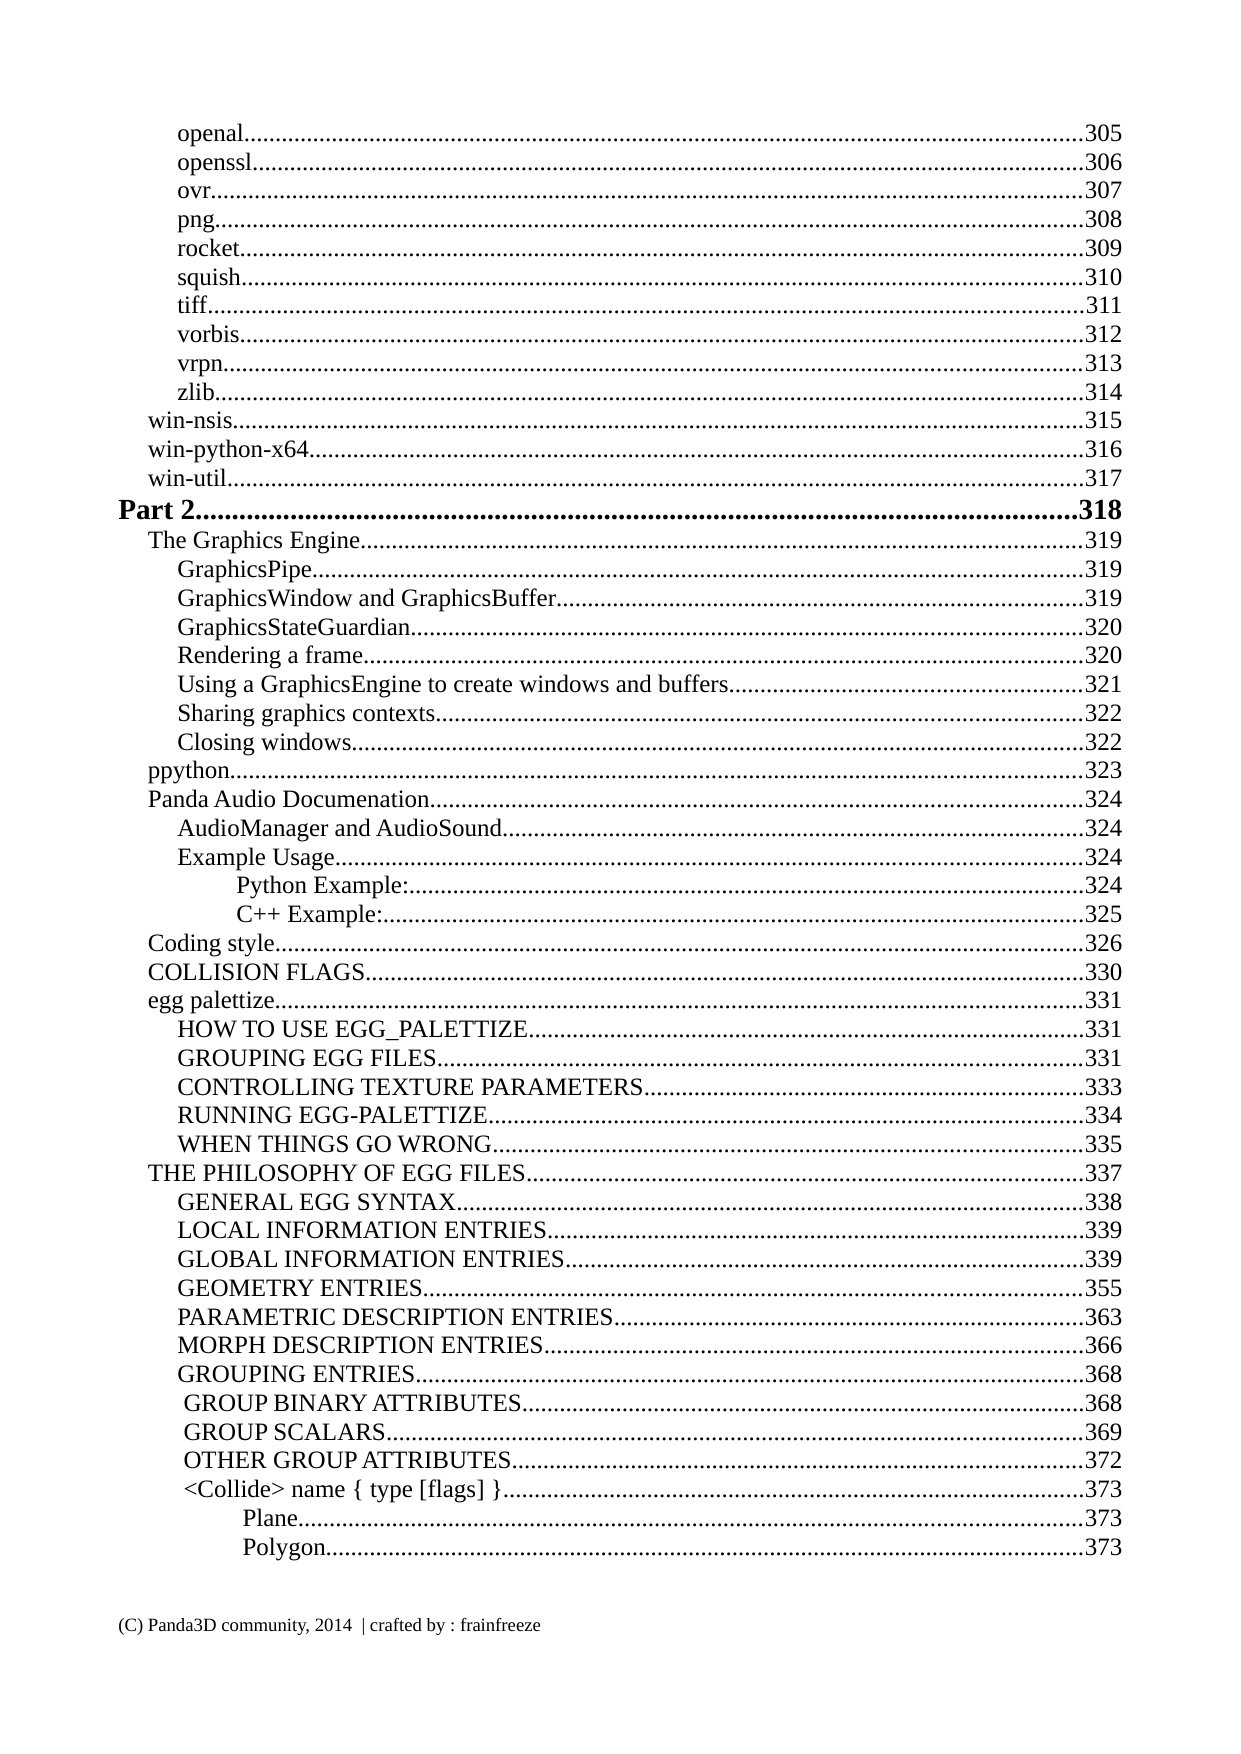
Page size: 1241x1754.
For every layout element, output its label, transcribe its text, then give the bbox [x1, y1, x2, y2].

text win-nsis 315 [148, 406, 1122, 434]
text Polygon 373 [236, 1532, 1122, 1560]
text GLOBAL INFORMATION ENTRIES 339 [177, 1244, 1122, 1273]
text vrpn 313 [177, 348, 1122, 377]
text GROUP SCALARS 369 [177, 1417, 1122, 1445]
text C++ Example: 325 [236, 899, 1122, 928]
text Panda Audio Documenation 324 [148, 784, 1122, 813]
text GraphicsWindow and GraphicsBuffer 319 [177, 583, 1122, 612]
text PARAMETRIC DESCRIPTION ENTRIES 363 [177, 1302, 1122, 1330]
text win-util 317 [148, 463, 1122, 492]
text GROUPING ENTRIES 368 [177, 1359, 1122, 1388]
text win-python-x64 316 [148, 434, 1122, 463]
text GraphicsStateGuardian 320 [177, 612, 1122, 640]
text Plane 373 [236, 1503, 1122, 1532]
text AudioManager and AudioSound 324 [177, 813, 1122, 842]
text rocket 309 [177, 233, 1122, 262]
text Sharing graphics contexts 322 [177, 698, 1122, 727]
text ovr 307 [177, 176, 1122, 204]
text MORPH DESCRIPTION ENTRIES 366 [177, 1330, 1122, 1359]
text Python Example: 324 [236, 870, 1122, 899]
text The Graphics Engine 319 [148, 525, 1122, 554]
text png 308 [177, 204, 1122, 233]
text GROUP BINARY ATTRIBUTES 368 [177, 1388, 1122, 1417]
text LOCAL INFORMATION ENTRIES 339 [177, 1215, 1122, 1244]
text OTHER GROUP ATTRIBUTES 372 [177, 1445, 1122, 1474]
text WHEN THINGS GO WRONG 335 [177, 1129, 1122, 1158]
text THE PHILOSOPHY OF EGG FILES 337 [148, 1158, 1122, 1187]
text COLLISION FLAGS 330 [148, 957, 1122, 985]
text ppython 323 [148, 755, 1122, 784]
text HOW TO USE EGG_PALETTIZE 331 [177, 1014, 1122, 1043]
text RUNNING EGG-PALETTIZE 334 [177, 1100, 1122, 1129]
text squish 310 [177, 262, 1122, 291]
text openal 305 [177, 118, 1122, 147]
text <Collide> name { type [flags] } 373 [177, 1474, 1122, 1503]
text Part 2 318 [118, 492, 1122, 525]
text GROUPING EGG FILES 331 [177, 1043, 1122, 1072]
text egg palettize 331 [148, 985, 1122, 1014]
text GraphicsPipe 319 [177, 554, 1122, 583]
text Coding style 326 [148, 928, 1122, 957]
text Example Usage 324 [177, 842, 1122, 870]
text GEOMETRY ENTRIES 355 [177, 1273, 1122, 1302]
text tiff 311 [177, 291, 1122, 319]
text Rendering a frame 320 [177, 640, 1122, 669]
text CONTROLLING TEXTURE PARAMETERS 333 [177, 1072, 1122, 1100]
text zlib 314 [177, 377, 1122, 406]
text Closing windows 322 [177, 727, 1122, 755]
text GENERAL EGG SYNTAX 338 [177, 1187, 1122, 1215]
text vorbis 312 [177, 319, 1122, 348]
text Using a GraphicsEngine to create windows and buffers 321 [177, 669, 1122, 698]
text openssl 306 [177, 147, 1122, 176]
